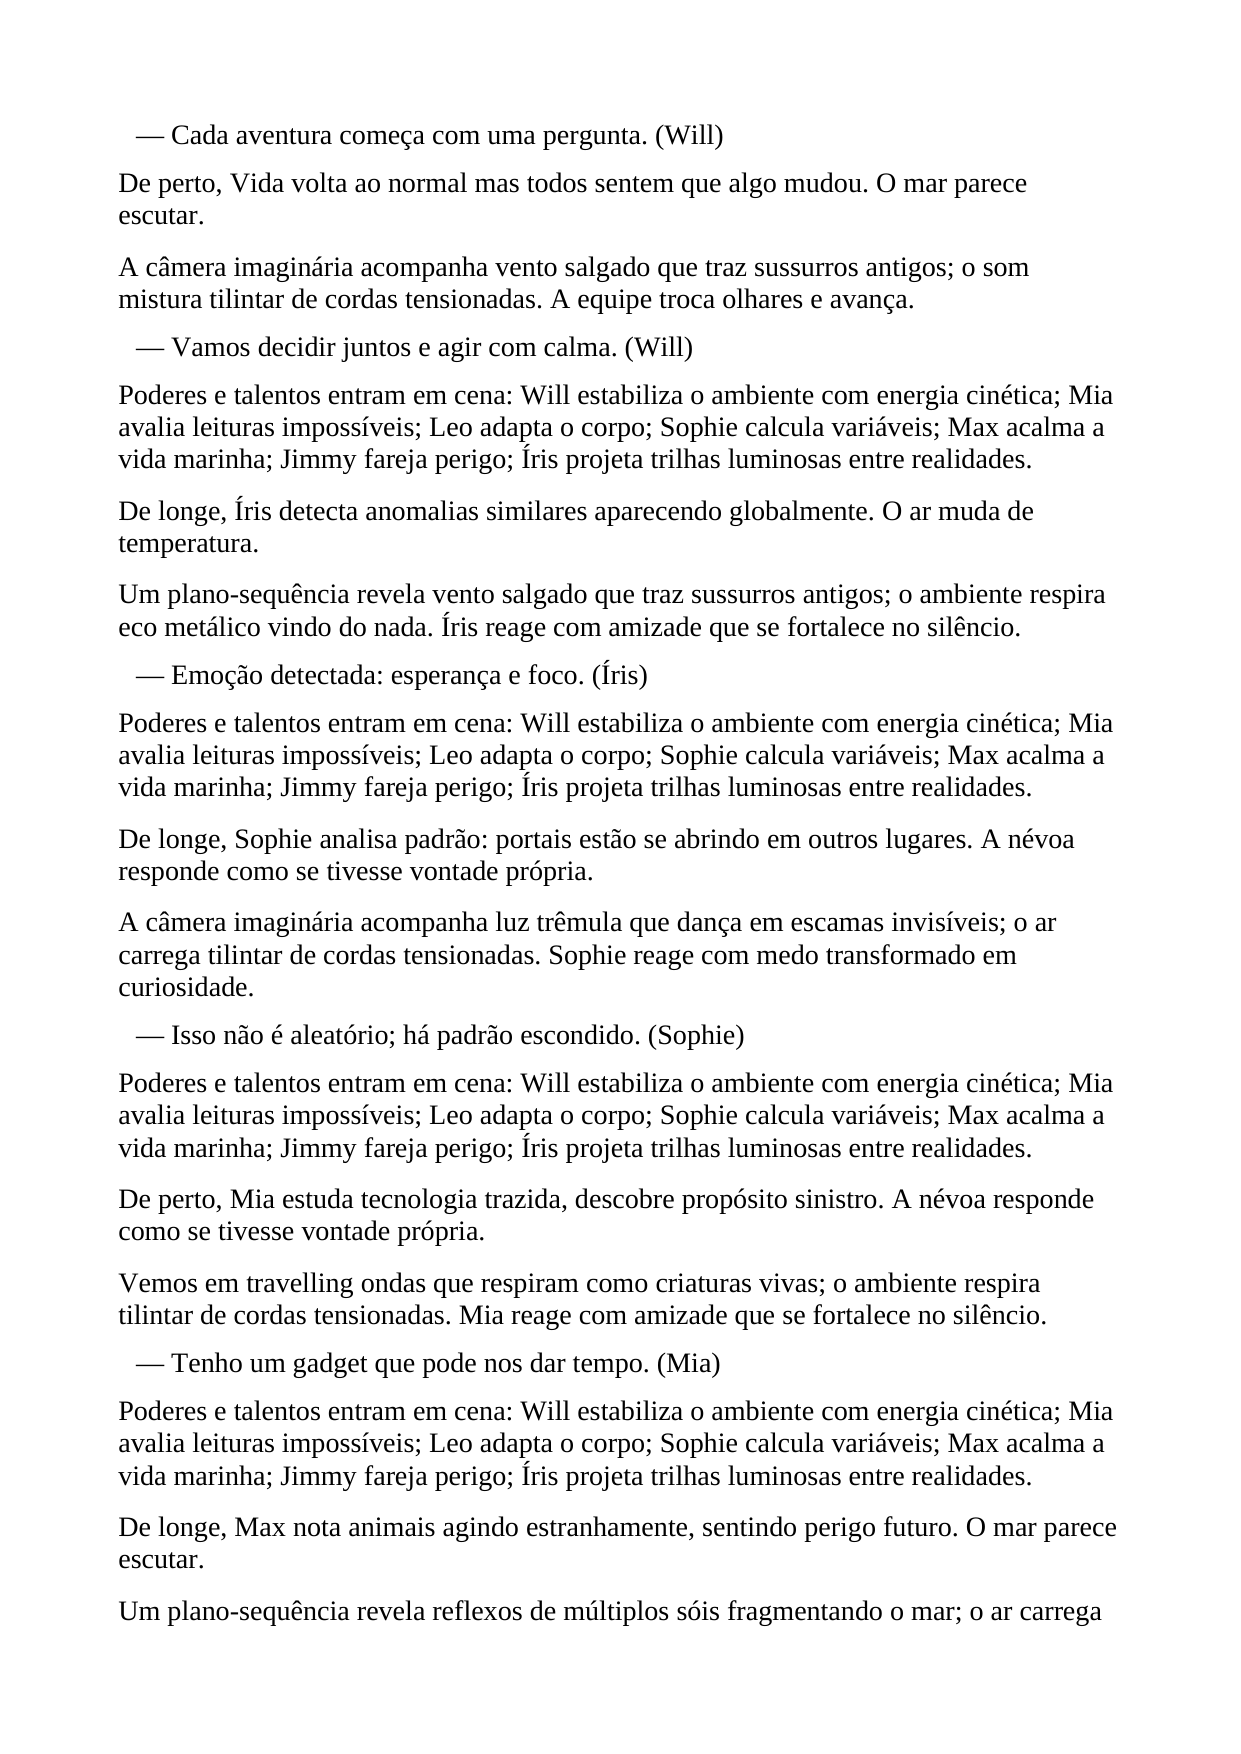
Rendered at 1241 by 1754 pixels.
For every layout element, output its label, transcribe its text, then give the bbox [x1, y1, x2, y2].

text De longe, Max nota animais agindo estranhamente, sentindo perigo futuro. O mar parece escutar. [118, 1510, 1122, 1575]
text A câmera imaginária acompanha vento salgado que traz sussurros antigos; o som mistura tilintar de cordas tensionadas. A equipe troca olhares e avança. [118, 250, 1122, 314]
text De perto, Mia estuda tecnologia trazida, descobre propósito sinistro. A névoa responde como se tivesse vontade própria. [118, 1182, 1122, 1247]
text Poderes e talentos entram em cena: Will estabiliza o ambiente com energia cinética; Mia avalia leituras impossíveis; Leo adapta o corpo; Sophie calcula variáveis; Max acalma a vida marinha; Jimmy fareja perigo; Íris projeta trilhas luminosas entre realidades. [118, 1394, 1122, 1491]
text — Cada aventura começa com uma pergunta. (Will) [118, 118, 1122, 151]
text A câmera imaginária acompanha luz trêmula que dança em escamas invisíveis; o ar carrega tilintar de cordas tensionadas. Sophie reage com medo transformado em curiosidade. [118, 906, 1122, 1003]
text Um plano-sequência revela vento salgado que traz sussurros antigos; o ambiente respira eco metálico vindo do nada. Íris reage com amizade que se fortalece no silêncio. [118, 578, 1122, 642]
text — Tenho um gadget que pode nos dar tempo. (Mia) [118, 1346, 1122, 1378]
text Poderes e talentos entram em cena: Will estabiliza o ambiente com energia cinética; Mia avalia leituras impossíveis; Leo adapta o corpo; Sophie calcula variáveis; Max acalma a vida marinha; Jimmy fareja perigo; Íris projeta trilhas luminosas entre realidades. [118, 1066, 1122, 1163]
text — Isso não é aleatório; há padrão escondido. (Sophie) [118, 1018, 1122, 1051]
text — Emoção detectada: esperança e foco. (Íris) [118, 658, 1122, 690]
text — Vamos decidir juntos e agir com calma. (Will) [118, 330, 1122, 362]
text De longe, Íris detecta anomalias similares aparecendo globalmente. O ar muda de temperatura. [118, 494, 1122, 559]
text Um plano-sequência revela reflexos de múltiplos sóis fragmentando o mar; o ar carrega [118, 1594, 1122, 1626]
text Vemos em travelling ondas que respiram como criaturas vivas; o ambiente respira tilintar de cordas tensionadas. Mia reage com amizade que se fortalece no silêncio. [118, 1266, 1122, 1331]
text Poderes e talentos entram em cena: Will estabiliza o ambiente com energia cinética; Mia avalia leituras impossíveis; Leo adapta o corpo; Sophie calcula variáveis; Max acalma a vida marinha; Jimmy fareja perigo; Íris projeta trilhas luminosas entre realidades. [118, 706, 1122, 803]
text De perto, Vida volta ao normal mas todos sentem que algo mudou. O mar parece escutar. [118, 166, 1122, 231]
text De longe, Sophie analisa padrão: portais estão se abrindo em outros lugares. A névoa responde como se tivesse vontade própria. [118, 822, 1122, 887]
text Poderes e talentos entram em cena: Will estabiliza o ambiente com energia cinética; Mia avalia leituras impossíveis; Leo adapta o corpo; Sophie calcula variáveis; Max acalma a vida marinha; Jimmy fareja perigo; Íris projeta trilhas luminosas entre realidades. [118, 378, 1122, 475]
